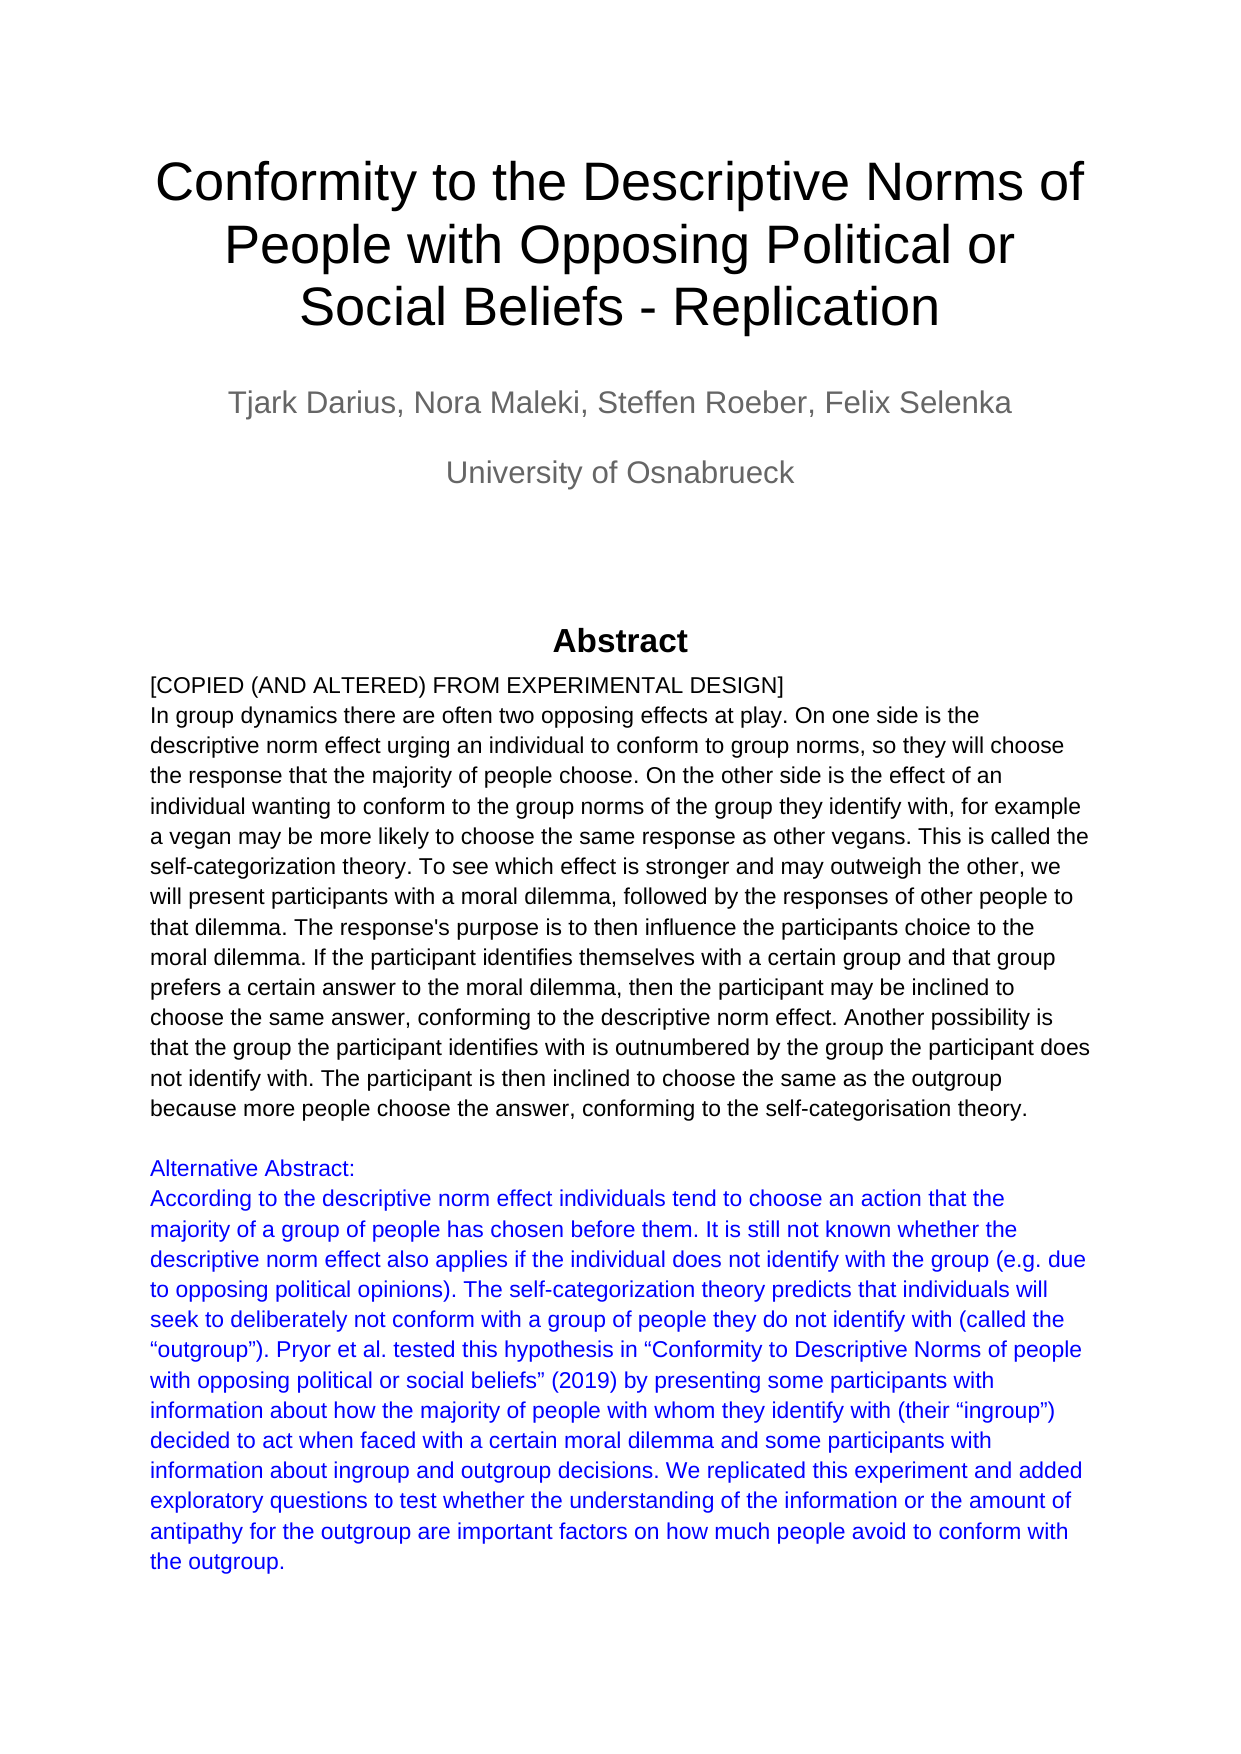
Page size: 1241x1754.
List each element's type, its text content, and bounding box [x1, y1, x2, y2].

text In group dynamics there are often two opposing effects at play. On one side is the descriptive norm effect urging an individual to conform to group norms, so they will choose the response that the majority of people choose. On the other side is the effect of an individual wanting to conform to the group norms of the group they identify with, for example a vegan may be more likely to choose the same response as other vegans. This is called the self-categorization theory. To see which effect is stronger and may outweigh the other, we will present participants with a moral dilemma, followed by the responses of other people to that dilemma. The response's purpose is to then influence the participants choice to the moral dilemma. If the participant identifies themselves with a certain group and that group prefers a certain answer to the moral dilemma, then the participant may be inclined to choose the same answer, conforming to the descriptive norm effect. Another possibility is that the group the participant identifies with is outnumbered by the group the participant does not identify with. The participant is then inclined to choose the same as the outgroup because more people choose the answer, conforming to the self-categorisation theory. [150, 702, 1090, 1121]
text [COPIED (AND ALTERED) FROM EXPERIMENTAL DESIGN] [150, 672, 1090, 698]
text Alternative Abstract: [150, 1155, 1090, 1181]
subtitle Tjark Darius, Nora Maleki, Steffen Roeber, Felix Selenka [150, 384, 1090, 420]
title Conformity to the Descriptive Norms of People with Opposing Political or Social Beliefs - Replication [150, 150, 1090, 337]
subtitle Abstract [150, 621, 1090, 659]
text According to the descriptive norm effect individuals tend to choose an action that the majority of a group of people has chosen before them. It is still not known whether the descriptive norm effect also applies if the individual does not identify with the group (e.g. due to opposing political opinions). The self-categorization theory predicts that individuals will seek to deliberately not conform with a group of people they do not identify with (called the “outgroup”). Pryor et al. tested this hypothesis in “Conformity to Descriptive Norms of people with opposing political or social beliefs” (2019) by presenting some participants with information about how the majority of people with whom they identify with (their “ingroup”) decided to act when faced with a certain moral dilemma and some participants with information about ingroup and outgroup decisions. We replicated this experiment and added exploratory questions to test whether the understanding of the information or the amount of antipathy for the outgroup are important factors on how much people avoid to conform with the outgroup. [150, 1185, 1090, 1574]
subtitle University of Osnabrueck [150, 454, 1090, 489]
